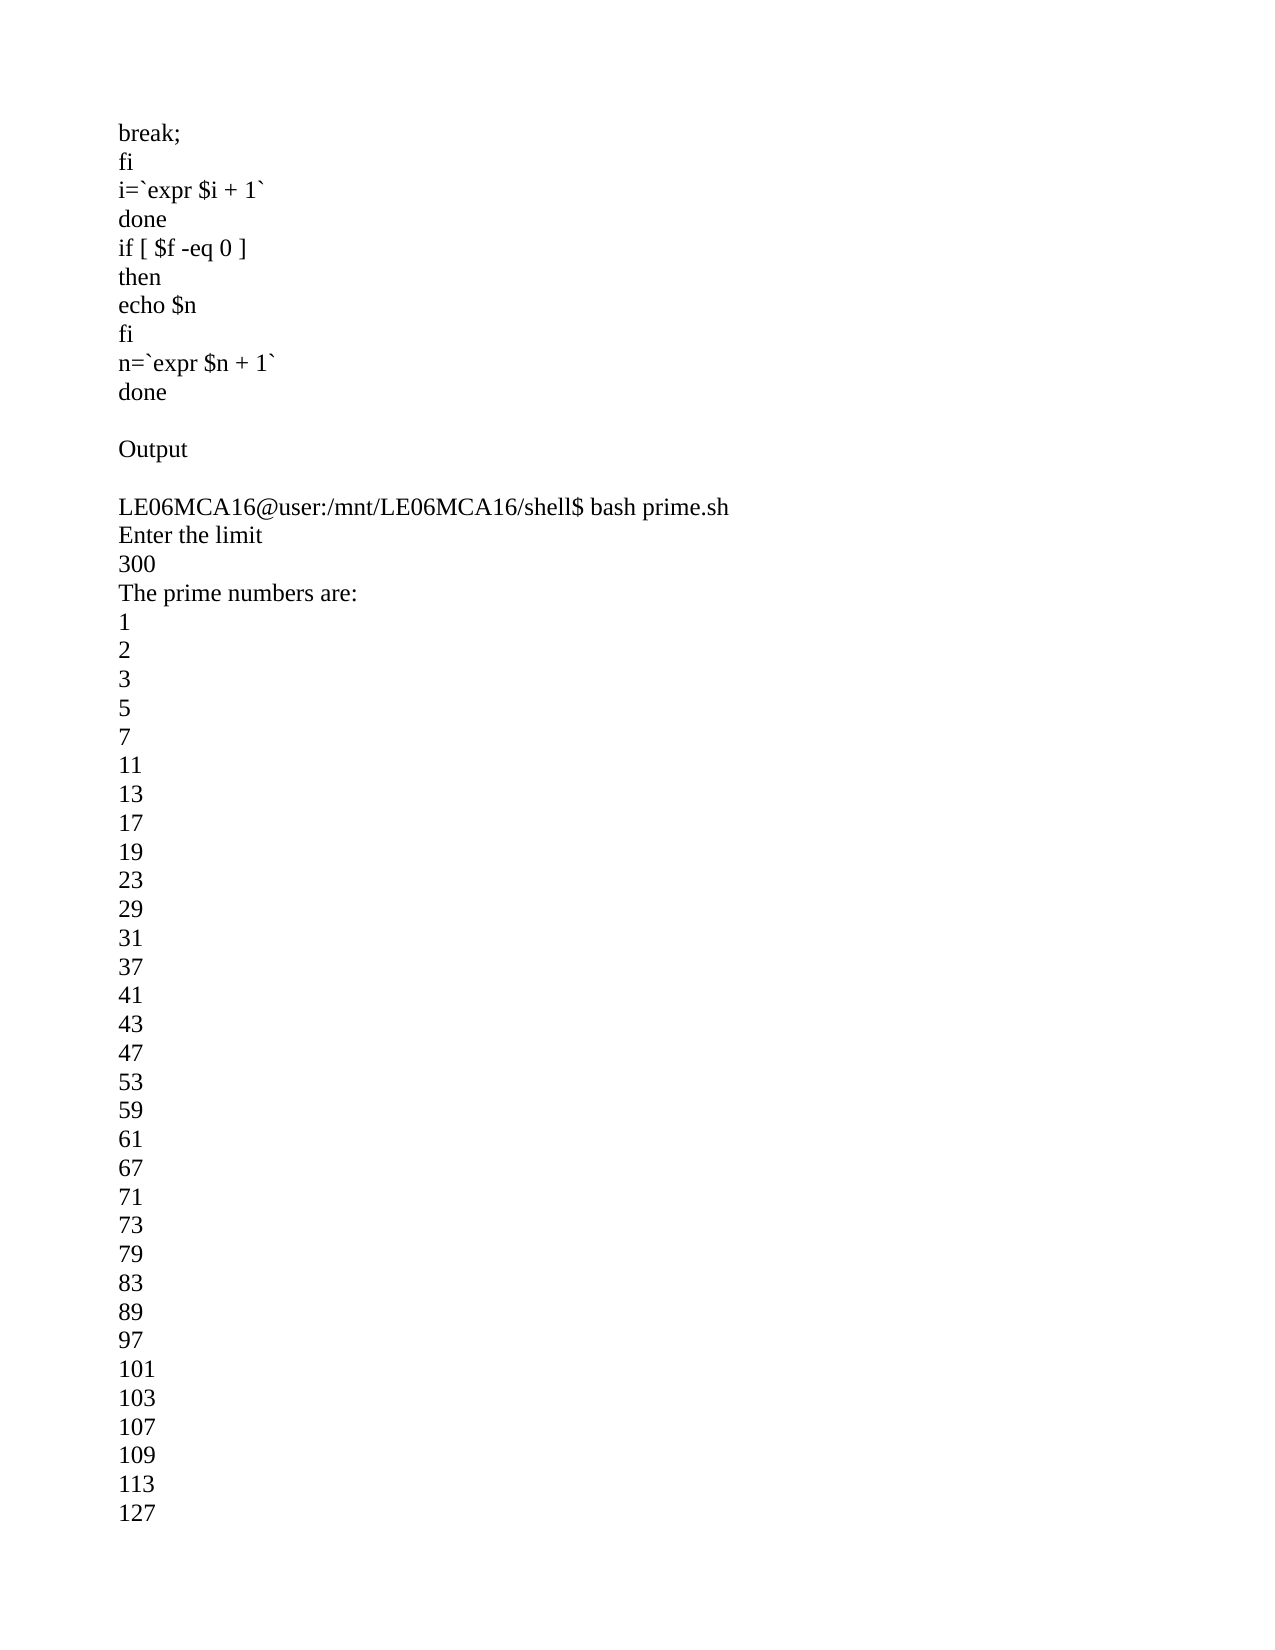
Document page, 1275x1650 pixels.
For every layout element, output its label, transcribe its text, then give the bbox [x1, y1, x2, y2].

text 83 [118, 1268, 1157, 1297]
text done [118, 377, 1157, 406]
text 107 [118, 1412, 1157, 1441]
text 73 [118, 1211, 1157, 1239]
text 29 [118, 894, 1157, 923]
text 41 [118, 981, 1157, 1009]
text 101 [118, 1354, 1157, 1383]
text 17 [118, 808, 1157, 837]
text 3 [118, 664, 1157, 693]
text then [118, 262, 1157, 291]
text 127 [118, 1498, 1157, 1527]
text 31 [118, 923, 1157, 952]
text The prime numbers are: [118, 578, 1157, 607]
text 89 [118, 1297, 1157, 1326]
text Enter the limit [118, 521, 1157, 549]
text echo $n [118, 291, 1157, 319]
text 37 [118, 952, 1157, 981]
text 13 [118, 779, 1157, 808]
text 53 [118, 1067, 1157, 1096]
text 7 [118, 722, 1157, 751]
text 59 [118, 1096, 1157, 1124]
text 97 [118, 1326, 1157, 1354]
text done [118, 204, 1157, 233]
text 61 [118, 1124, 1157, 1153]
text if [ $f -eq 0 ] [118, 233, 1157, 262]
text 23 [118, 866, 1157, 894]
text 1 [118, 607, 1157, 636]
text 11 [118, 751, 1157, 779]
text 43 [118, 1009, 1157, 1038]
text fi [118, 319, 1157, 348]
text LE06MCA16@user:/mnt/LE06MCA16/shell$ bash prime.sh [118, 492, 1157, 521]
text 300 [118, 549, 1157, 578]
text 5 [118, 693, 1157, 722]
text 71 [118, 1182, 1157, 1211]
text 47 [118, 1038, 1157, 1067]
text 79 [118, 1239, 1157, 1268]
text 113 [118, 1469, 1157, 1498]
text n=`expr $n + 1` [118, 348, 1157, 377]
text fi [118, 147, 1157, 176]
text 19 [118, 837, 1157, 866]
text break; [118, 118, 1157, 147]
text 109 [118, 1441, 1157, 1469]
text 67 [118, 1153, 1157, 1182]
text i=`expr $i + 1` [118, 176, 1157, 204]
text 103 [118, 1383, 1157, 1412]
text Output [118, 434, 1157, 463]
text 2 [118, 636, 1157, 664]
